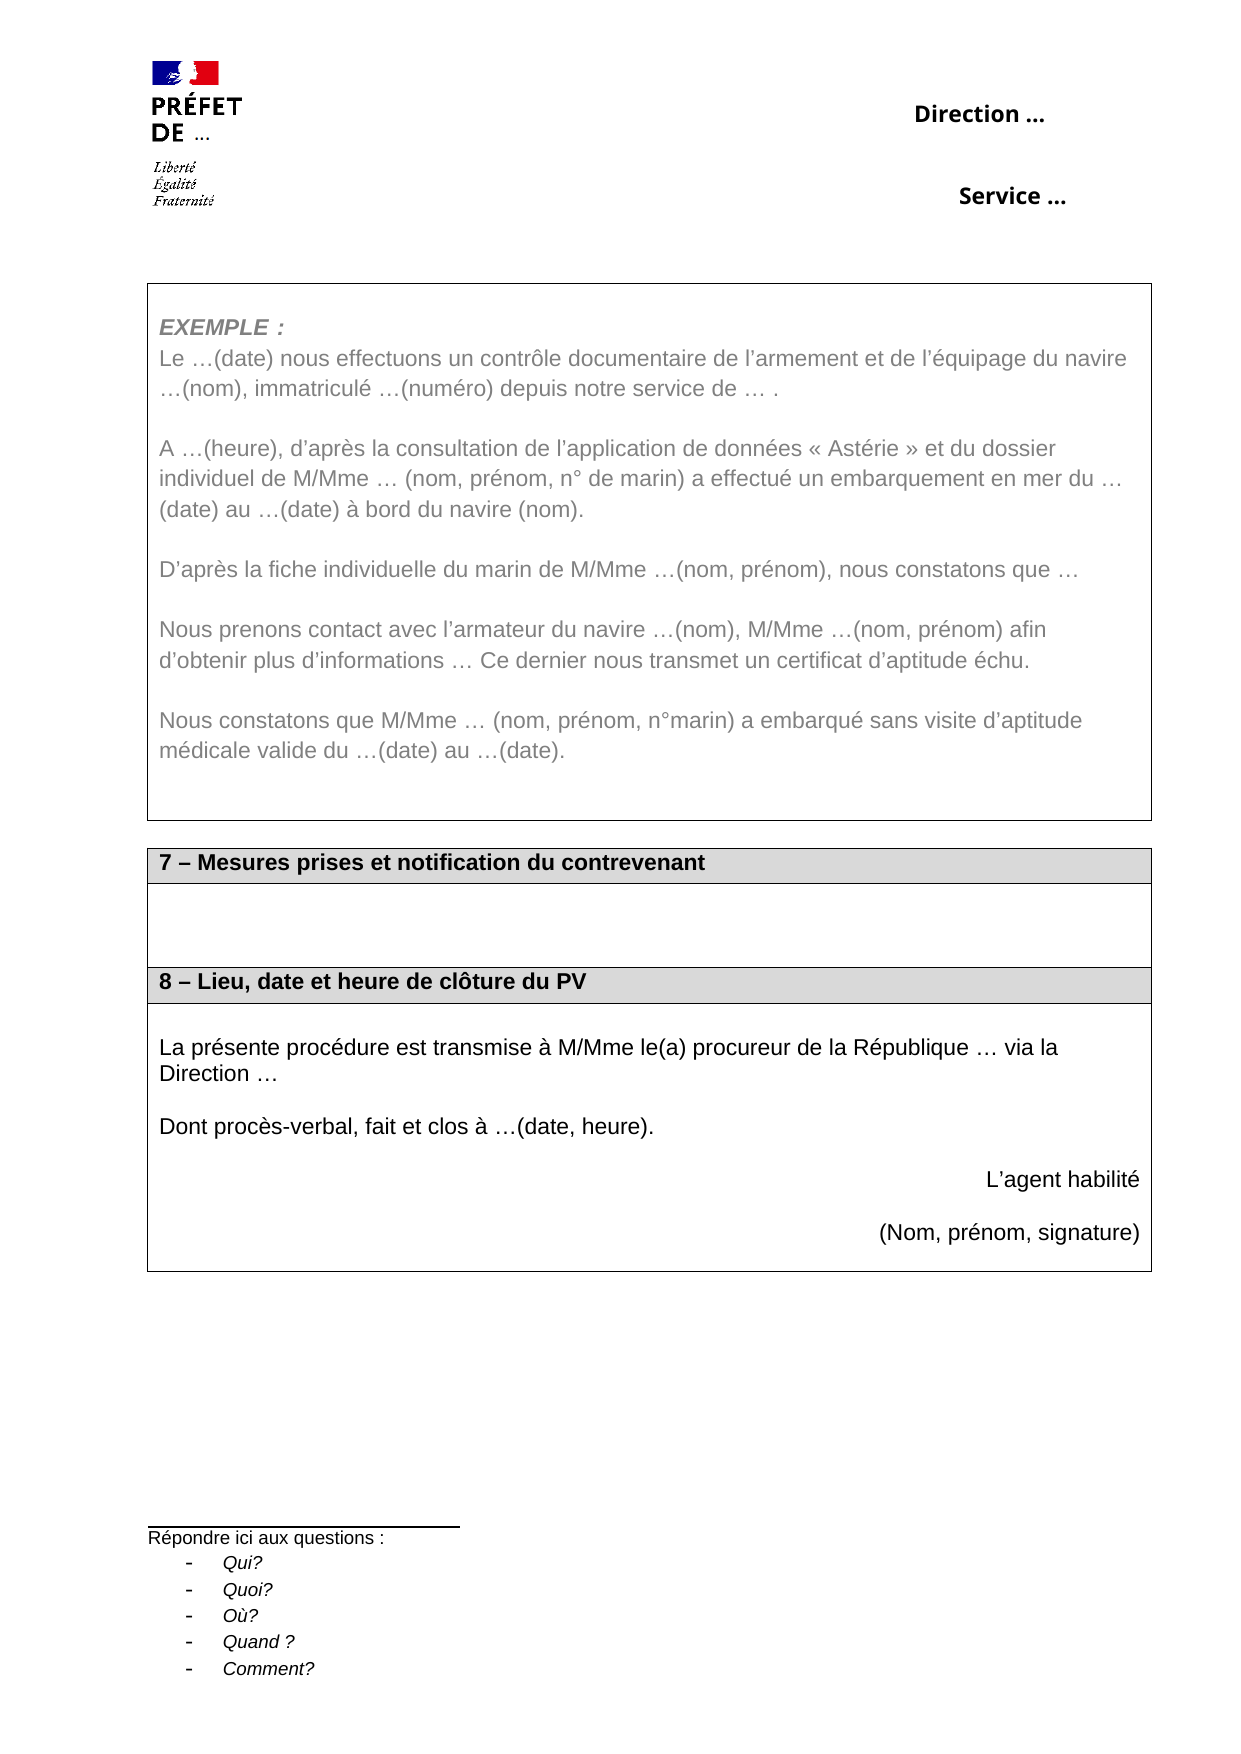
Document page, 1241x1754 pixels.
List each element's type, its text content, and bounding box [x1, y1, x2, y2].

table_cell La présente procédure est transmise à M/Mme le(a) procureur de la République … via la Direction … Dont procès-verbal, fait et clos à …(date, heure). L’agent habilité (Nom, prénom, signature) [148, 1004, 1151, 1271]
table_cell [148, 884, 1151, 967]
table_cell 8 – Lieu, date et heure de clôture du PV [148, 968, 1151, 1003]
table_header 7 – Mesures prises et notification du contrevenant [148, 849, 1151, 883]
table_cell EXEMPLE : Le …(date) nous effectuons un contrôle documentaire de l’armement et de l’équipage du navire …(nom), immatriculé …(numéro) depuis notre service de … . A …(heure), d’après la consultation de l’application de données « Astérie » et du dossier individuel de M/Mme … (nom, prénom, n° de marin) a effectué un embarquement en mer du …(date) au …(date) à bord du navire (nom). D’après la fiche individuelle du marin de M/Mme …(nom, prénom), nous constatons que … Nous prenons contact avec l’armateur du navire …(nom), M/Mme …(nom, prénom) afin d’obtenir plus d’informations … Ce dernier nous transmet un certificat d’aptitude échu. Nous constatons que M/Mme … (nom, prénom, n°marin) a embarqué sans visite d’aptitude médicale valide du …(date) au …(date). [148, 284, 1151, 820]
